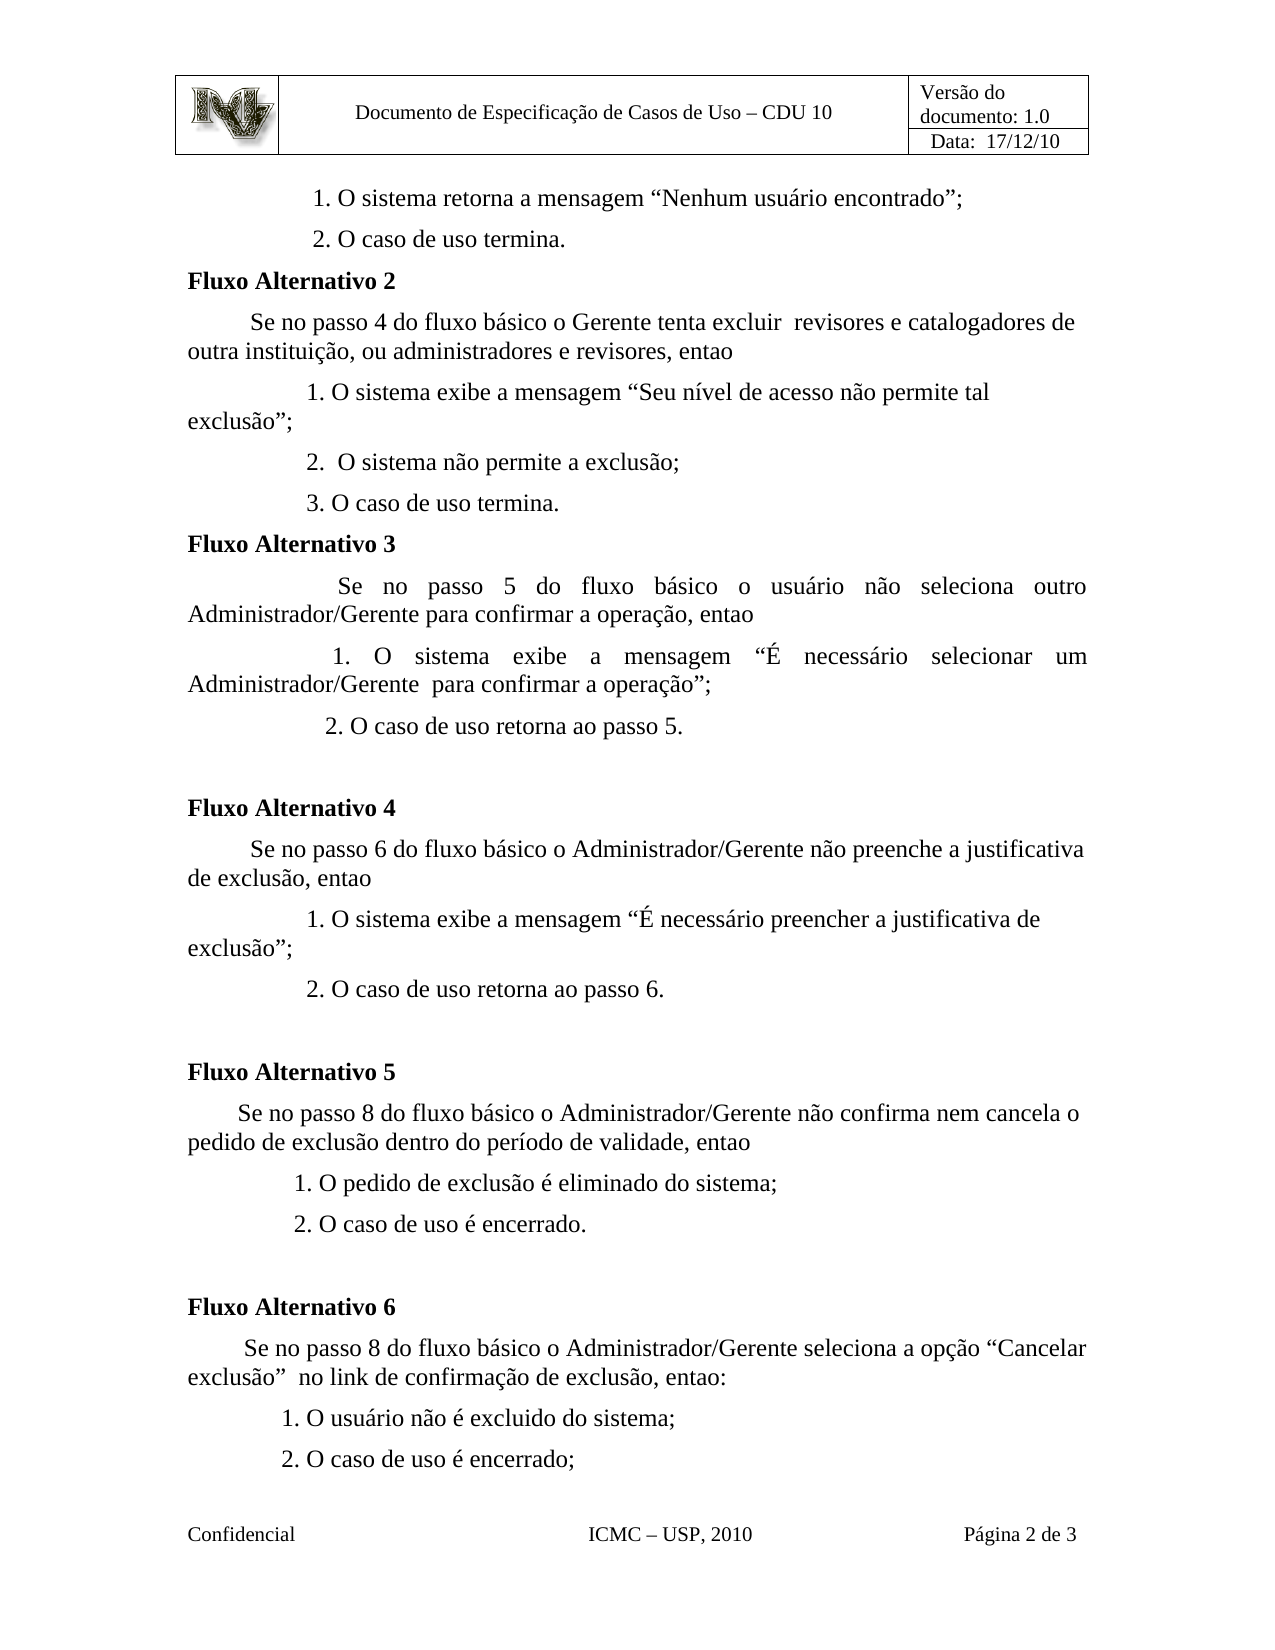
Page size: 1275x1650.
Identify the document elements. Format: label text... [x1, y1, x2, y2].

list 2. O sistema não permite a exclusão; [187, 447, 1087, 476]
list 1. O sistema retorna a mensagem “Nenhum usuário encontrado”; [187, 183, 1087, 212]
text 1. O usuário não é excluido do sistema; [187, 1403, 1087, 1432]
list Fluxo Alternativo 4 [187, 793, 1087, 822]
list Se no passo 6 do fluxo básico o Administrador/Gerente não preenche a justificativa de exclusão, entao [187, 834, 1087, 892]
list Se no passo 8 do fluxo básico o Administrador/Gerente não confirma nem cancela o pedido de exclusão dentro do período de validade, entao [187, 1098, 1087, 1156]
list Fluxo Alternativo 6 [187, 1292, 1087, 1321]
text 2. O caso de uso termina. [187, 224, 1087, 253]
list Se no passo 4 do fluxo básico o Gerente tenta excluir revisores e catalogadores de outra instituição, ou administradores e revisores, entao [187, 307, 1087, 364]
list 2. O caso de uso retorna ao passo 6. [187, 974, 1087, 1003]
list Fluxo Alternativo 5 [187, 1057, 1087, 1086]
list Fluxo Alternativo 2 [187, 266, 1087, 294]
list Se no passo 8 do fluxo básico o Administrador/Gerente seleciona a opção “Cancelar exclusão” no link de confirmação de exclusão, entao: [187, 1333, 1087, 1391]
list 3. O caso de uso termina. [187, 488, 1087, 517]
list 2. O caso de uso é encerrado. [187, 1209, 1087, 1238]
list 2. O caso de uso retorna ao passo 5. [187, 711, 1087, 739]
picture [186, 76, 277, 151]
text 2. O caso de uso é encerrado; [187, 1444, 1087, 1473]
list 1. O pedido de exclusão é eliminado do sistema; [187, 1168, 1087, 1197]
list 1. O sistema exibe a mensagem “É necessário selecionar um Administrador/Gerente para confirmar a operação”; [187, 641, 1087, 698]
list 1. O sistema exibe a mensagem “É necessário preencher a justificativa de exclusão”; [187, 904, 1087, 962]
list Se no passo 5 do fluxo básico o usuário não seleciona outro Administrador/Gerente para confirmar a operação, entao [187, 571, 1087, 628]
list 1. O sistema exibe a mensagem “Seu nível de acesso não permite tal exclusão”; [187, 377, 1087, 434]
list Fluxo Alternativo 3 [187, 529, 1087, 558]
